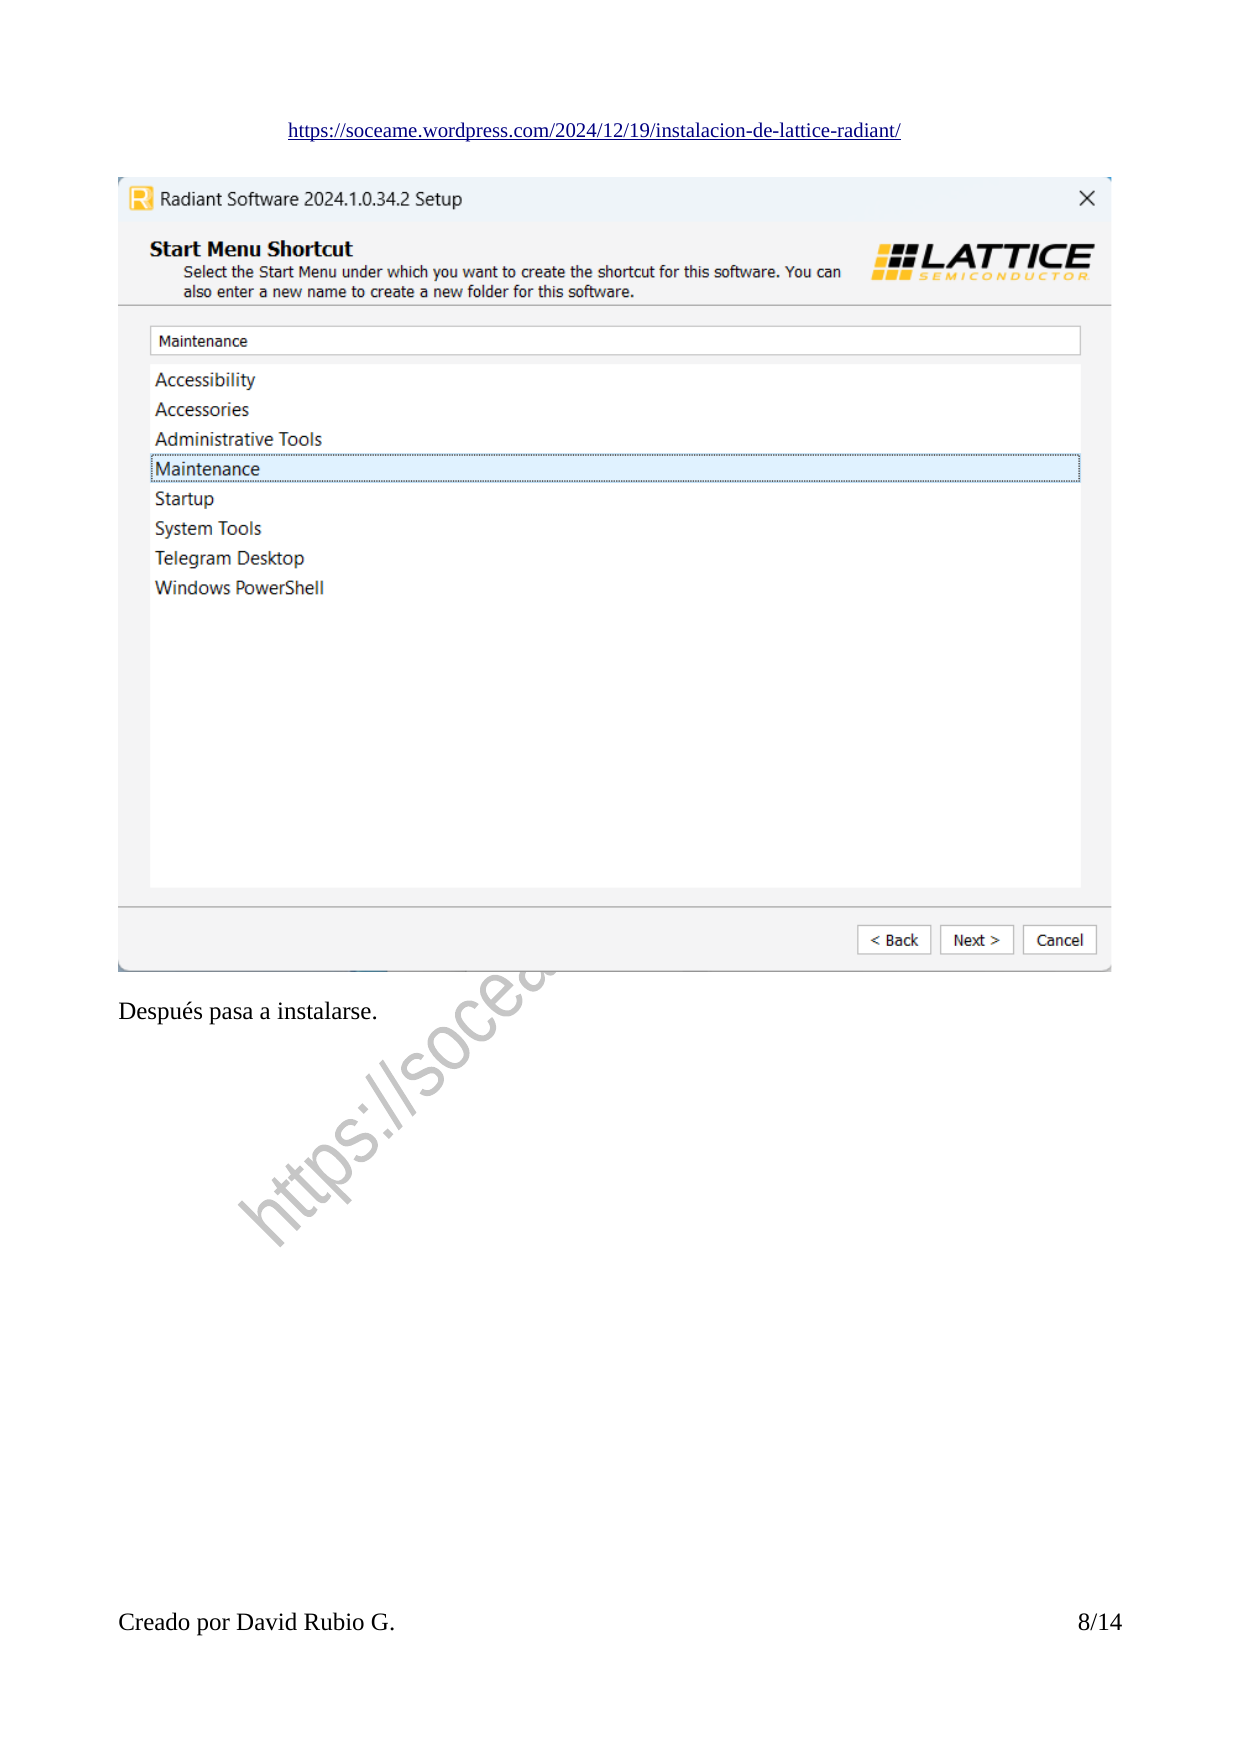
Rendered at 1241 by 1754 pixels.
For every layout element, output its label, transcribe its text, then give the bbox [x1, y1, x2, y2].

picture [118, 177, 1112, 972]
text Después pasa a instalarse. [118, 996, 1122, 1024]
